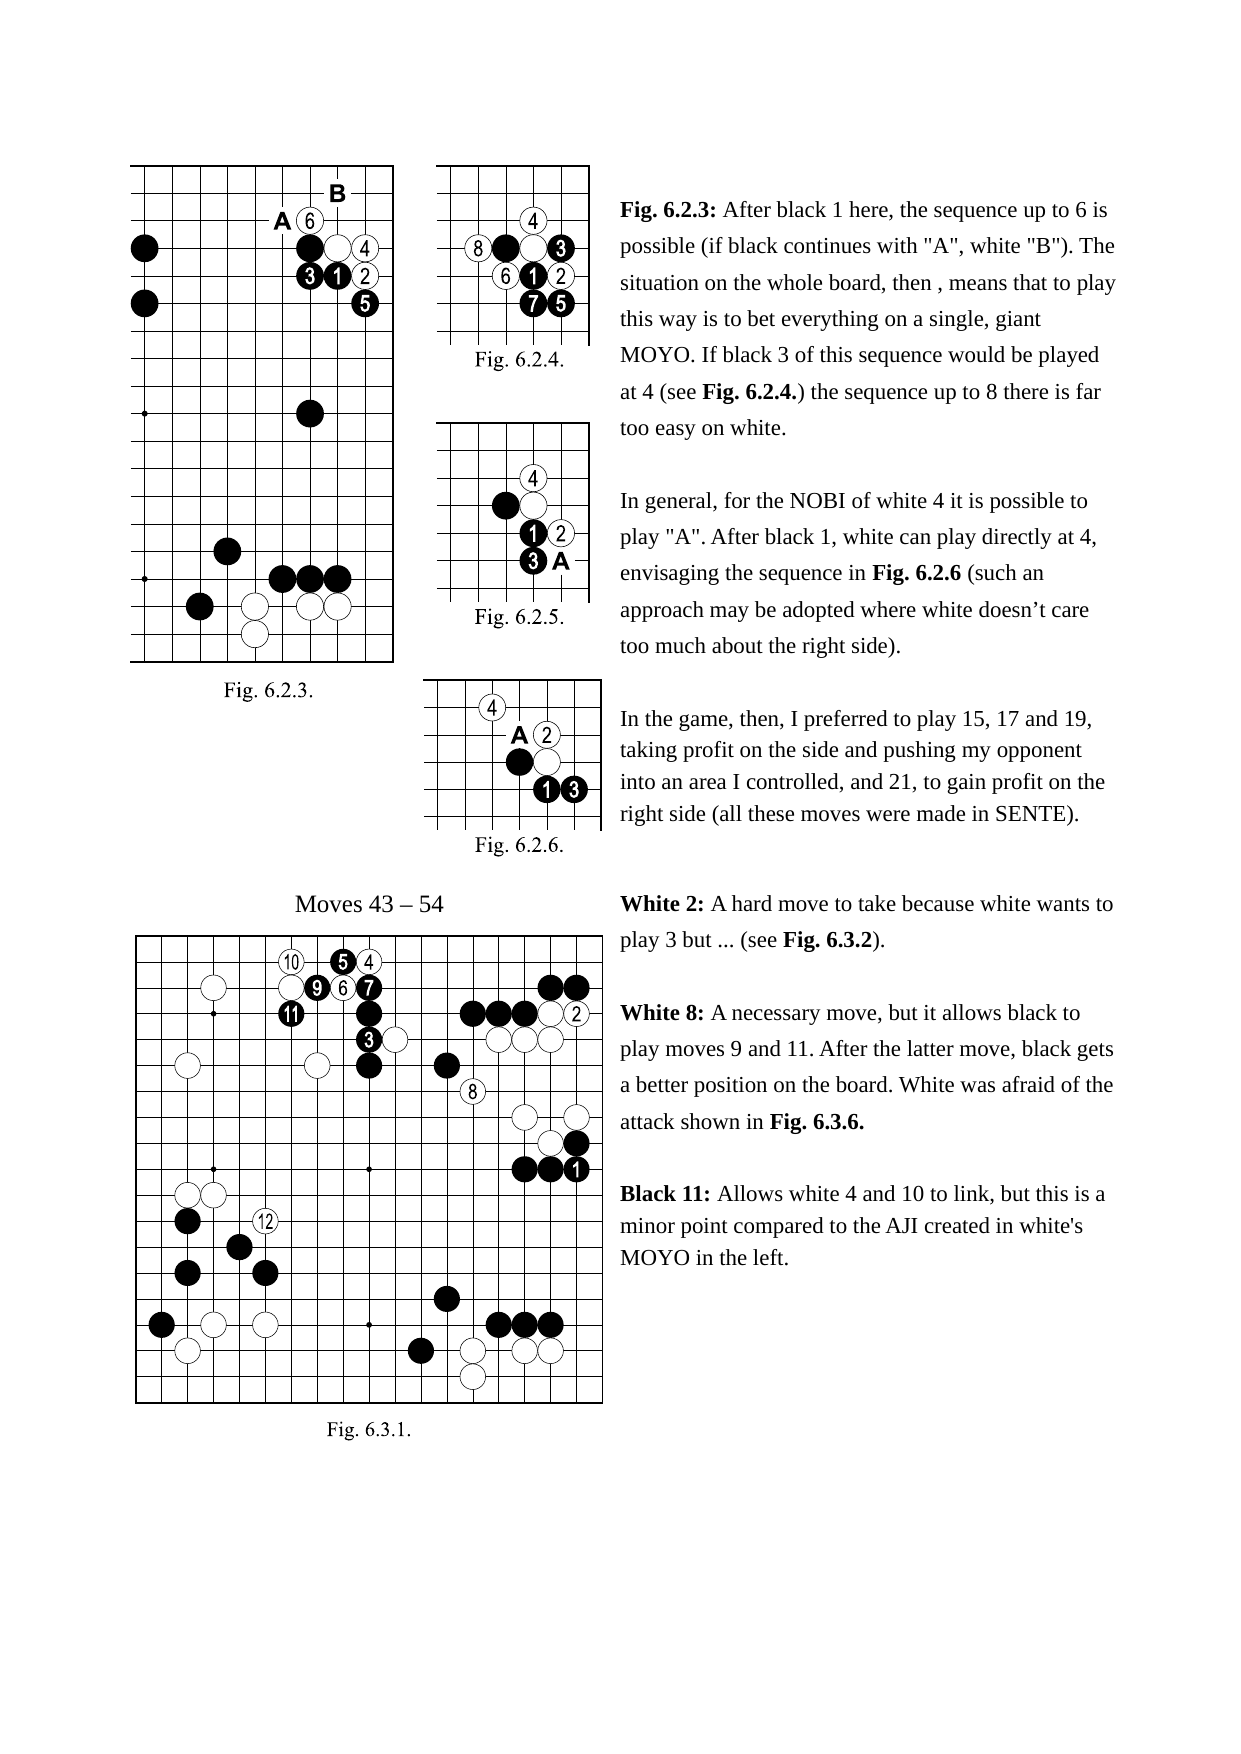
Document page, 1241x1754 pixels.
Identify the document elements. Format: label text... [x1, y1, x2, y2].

table_cell [419, 662, 620, 889]
table_cell [419, 404, 620, 662]
table_header [419, 147, 620, 404]
table_header [118, 147, 419, 889]
table_cell Moves 43 – 54 [118, 890, 620, 1473]
table_cell White 2: A hard move to take because white wants to play 3 but ... (see Fig. 6.3.2). White 8: A necessary move, but it allows black to play moves 9 and 11. After the latter move, black gets a better position on the board. White was afraid of the attack shown in Fig. 6.3.6. Black 11: Allows white 4 and 10 to link, but this is a minor point compared to the AJI created in white's MOYO in the left. [620, 890, 1122, 1473]
table_header Fig. 6.2.3: After black 1 here, the sequence up to 6 is possible (if black continues with "A", white "B"). The situation on the whole board, then , means that to play this way is to bet everything on a single, giant MOYO. If black 3 of this sequence would be played at 4 (see Fig. 6.2.4.) the sequence up to 8 there is far too easy on white. In general, for the NOBI of white 4 it is possible to play "A". After black 1, white can play directly at 4, envisaging the sequence in Fig. 6.2.6 (such an approach may be adopted where white doesn’t care too much about the right side). In the game, then, I preferred to play 15, 17 and 19, taking profit on the side and pushing my opponent into an area I controlled, and 21, to gain profit on the right side (all these moves were made in SENTE). [620, 147, 1122, 889]
